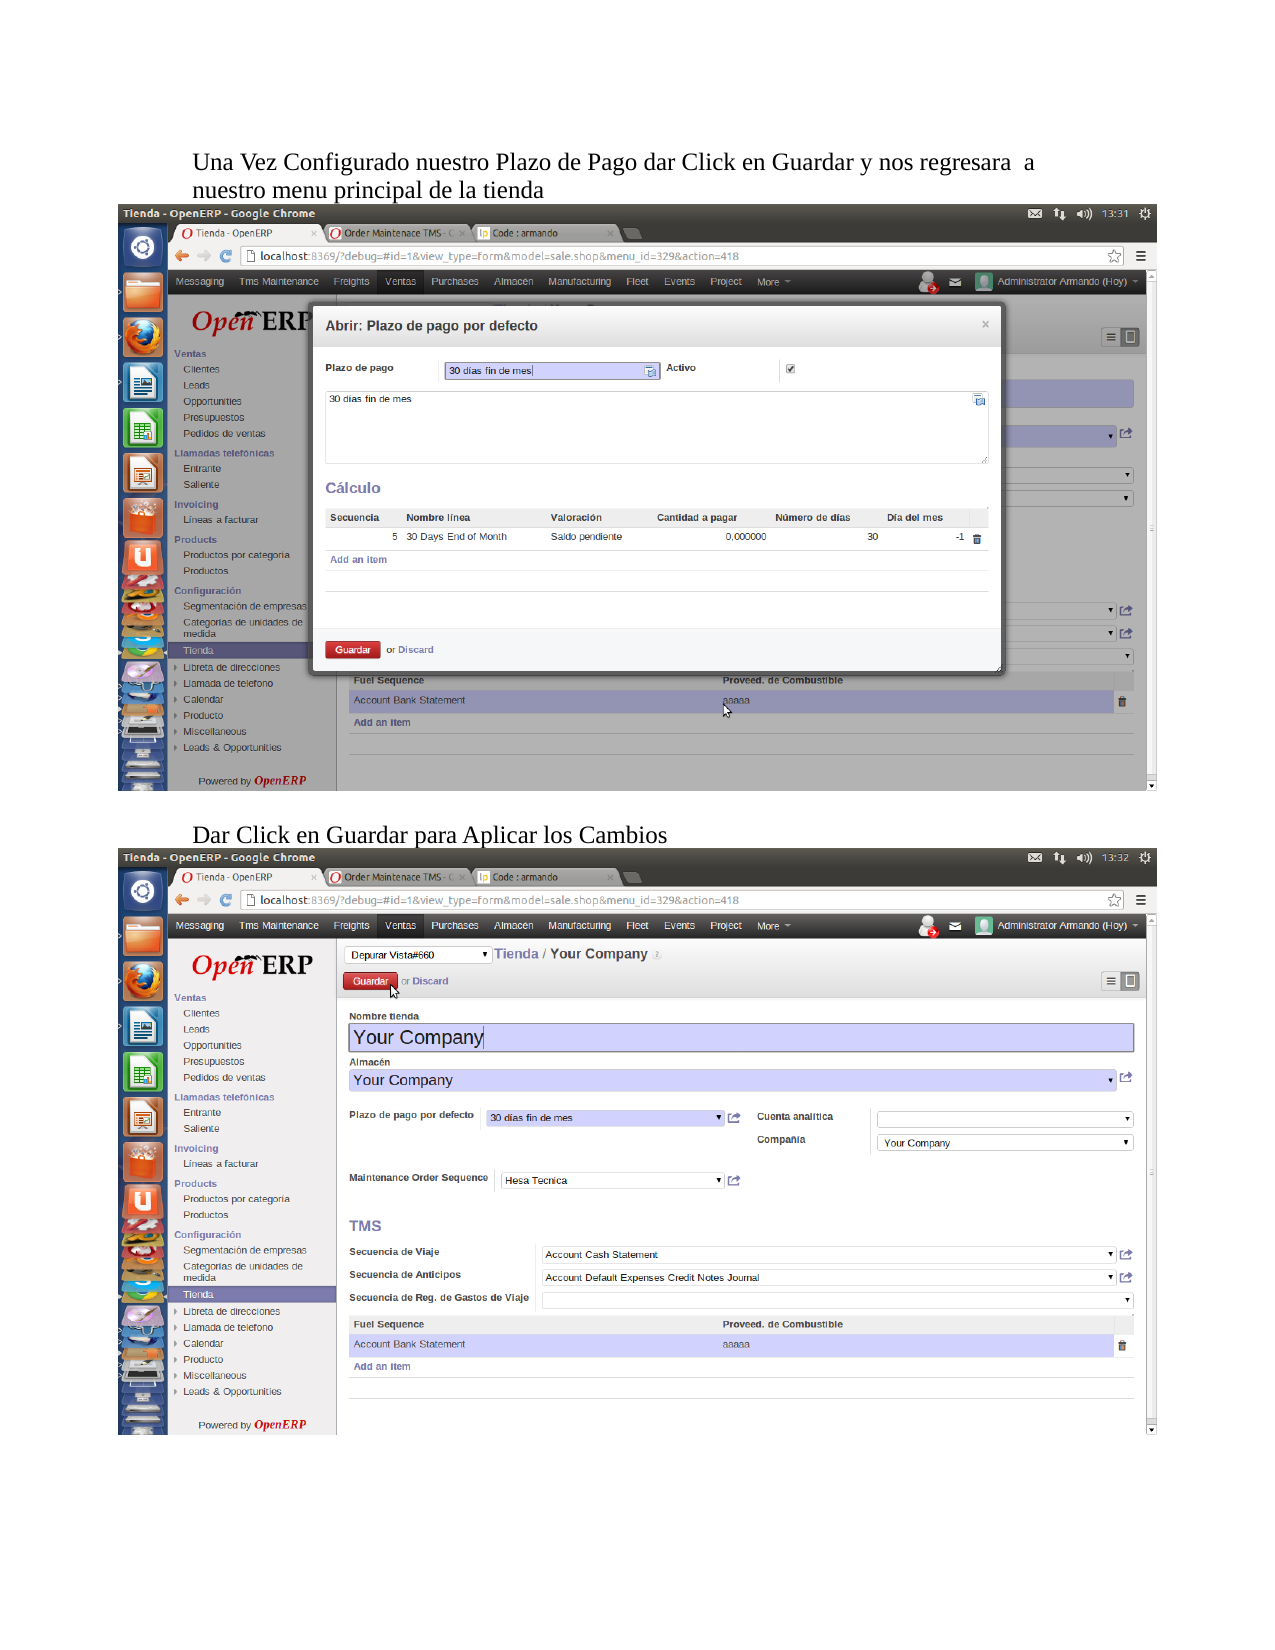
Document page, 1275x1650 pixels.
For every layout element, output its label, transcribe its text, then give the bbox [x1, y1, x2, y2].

text Una Vez Configurado nuestro Plazo de Pago dar Click en Guardar y nos regresara a [118, 147, 1157, 176]
picture [118, 204, 1157, 791]
picture [118, 848, 1157, 1435]
text Dar Click en Guardar para Aplicar los Cambios [118, 820, 1157, 848]
text nuestro menu principal de la tienda [118, 176, 1157, 204]
